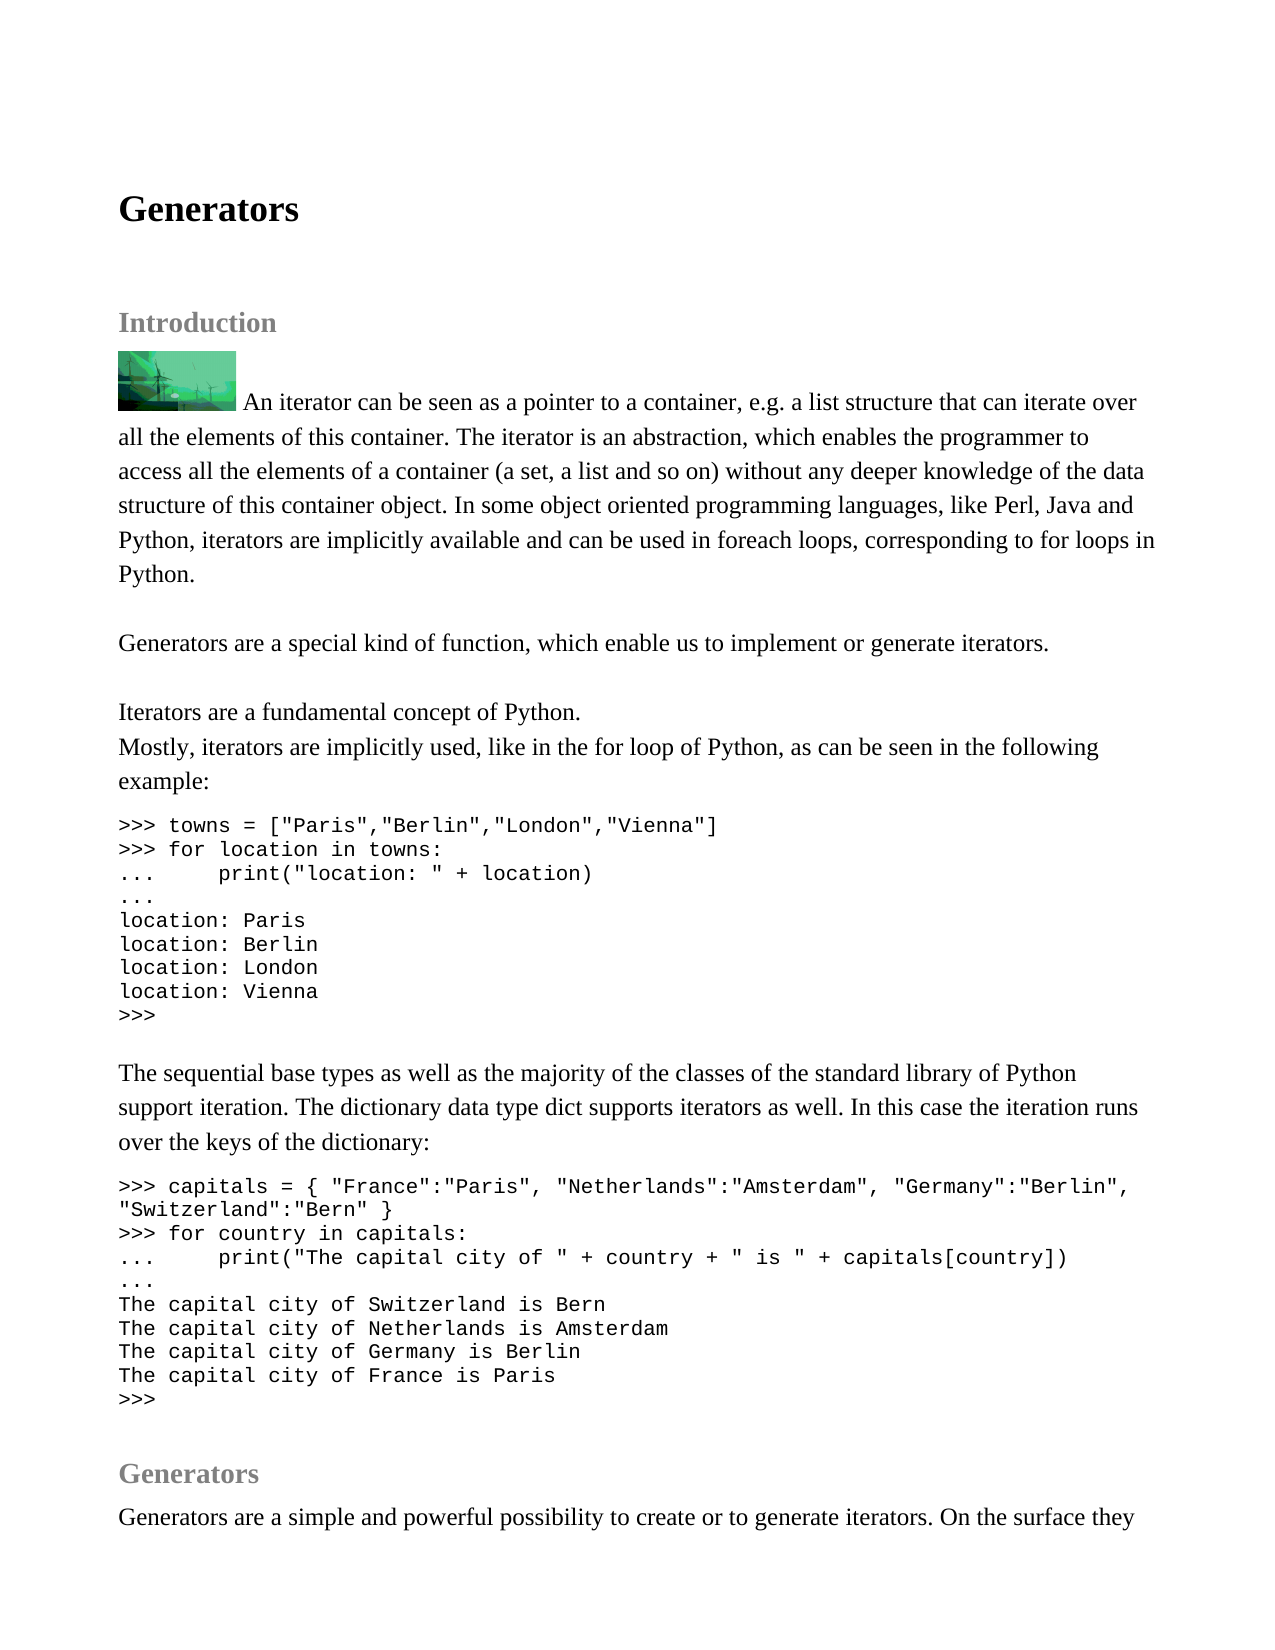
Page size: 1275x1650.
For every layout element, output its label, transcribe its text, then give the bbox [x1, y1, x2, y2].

text location: Paris [118, 910, 1157, 934]
text location: Berlin [118, 934, 1157, 957]
text The capital city of Germany is Berlin [118, 1341, 1157, 1365]
text >>> [118, 1005, 1157, 1028]
text The capital city of France is Paris [118, 1365, 1157, 1389]
text location: Vienna [118, 981, 1157, 1005]
text ... print("The capital city of " + country + " is " + capitals[country]) [118, 1247, 1157, 1270]
subtitle Generators [118, 186, 1157, 229]
text >>> [118, 1389, 1157, 1412]
subtitle Introduction [118, 306, 1157, 339]
text >>> for country in capitals: [118, 1223, 1157, 1247]
text The capital city of Netherlands is Amsterdam [118, 1318, 1157, 1341]
text Generators are a simple and powerful possibility to create or to generate iterators. On the surface they [118, 1502, 1157, 1531]
text >>> for location in towns: [118, 839, 1157, 863]
text ... [118, 1270, 1157, 1294]
text The capital city of Switzerland is Bern [118, 1294, 1157, 1318]
text ... [118, 886, 1157, 910]
text location: London [118, 957, 1157, 981]
subtitle Generators [118, 1456, 1157, 1490]
text >>> capitals = { "France":"Paris", "Netherlands":"Amsterdam", "Germany":"Berlin", "Switzerland":"Bern" } [118, 1176, 1157, 1223]
text An iterator can be seen as a pointer to a container, e.g. a list structure that can iterate over all the elements of this container. The iterator is an abstraction, which enables the programmer to access all the elements of a container (a set, a list and so on) without any deeper knowledge of the data structure of this container object. In some object oriented programming languages, like Perl, Java and Python, iterators are implicitly available and can be used in foreach loops, corresponding to for loops in Python. Generators are a special kind of function, which enable us to implement or generate iterators. Iterators are a fundamental concept of Python. Mostly, iterators are implicitly used, like in the for loop of Python, as can be seen in the following example: [118, 352, 1157, 795]
text >>> towns = ["Paris","Berlin","London","Vienna"] [118, 816, 1157, 839]
text The sequential base types as well as the majority of the classes of the standard library of Python support iteration. The dictionary data type dict supports iterators as well. In this case the iteration runs over the keys of the dictionary: [118, 1058, 1157, 1156]
text ... print("location: " + location) [118, 863, 1157, 886]
picture [118, 351, 237, 411]
